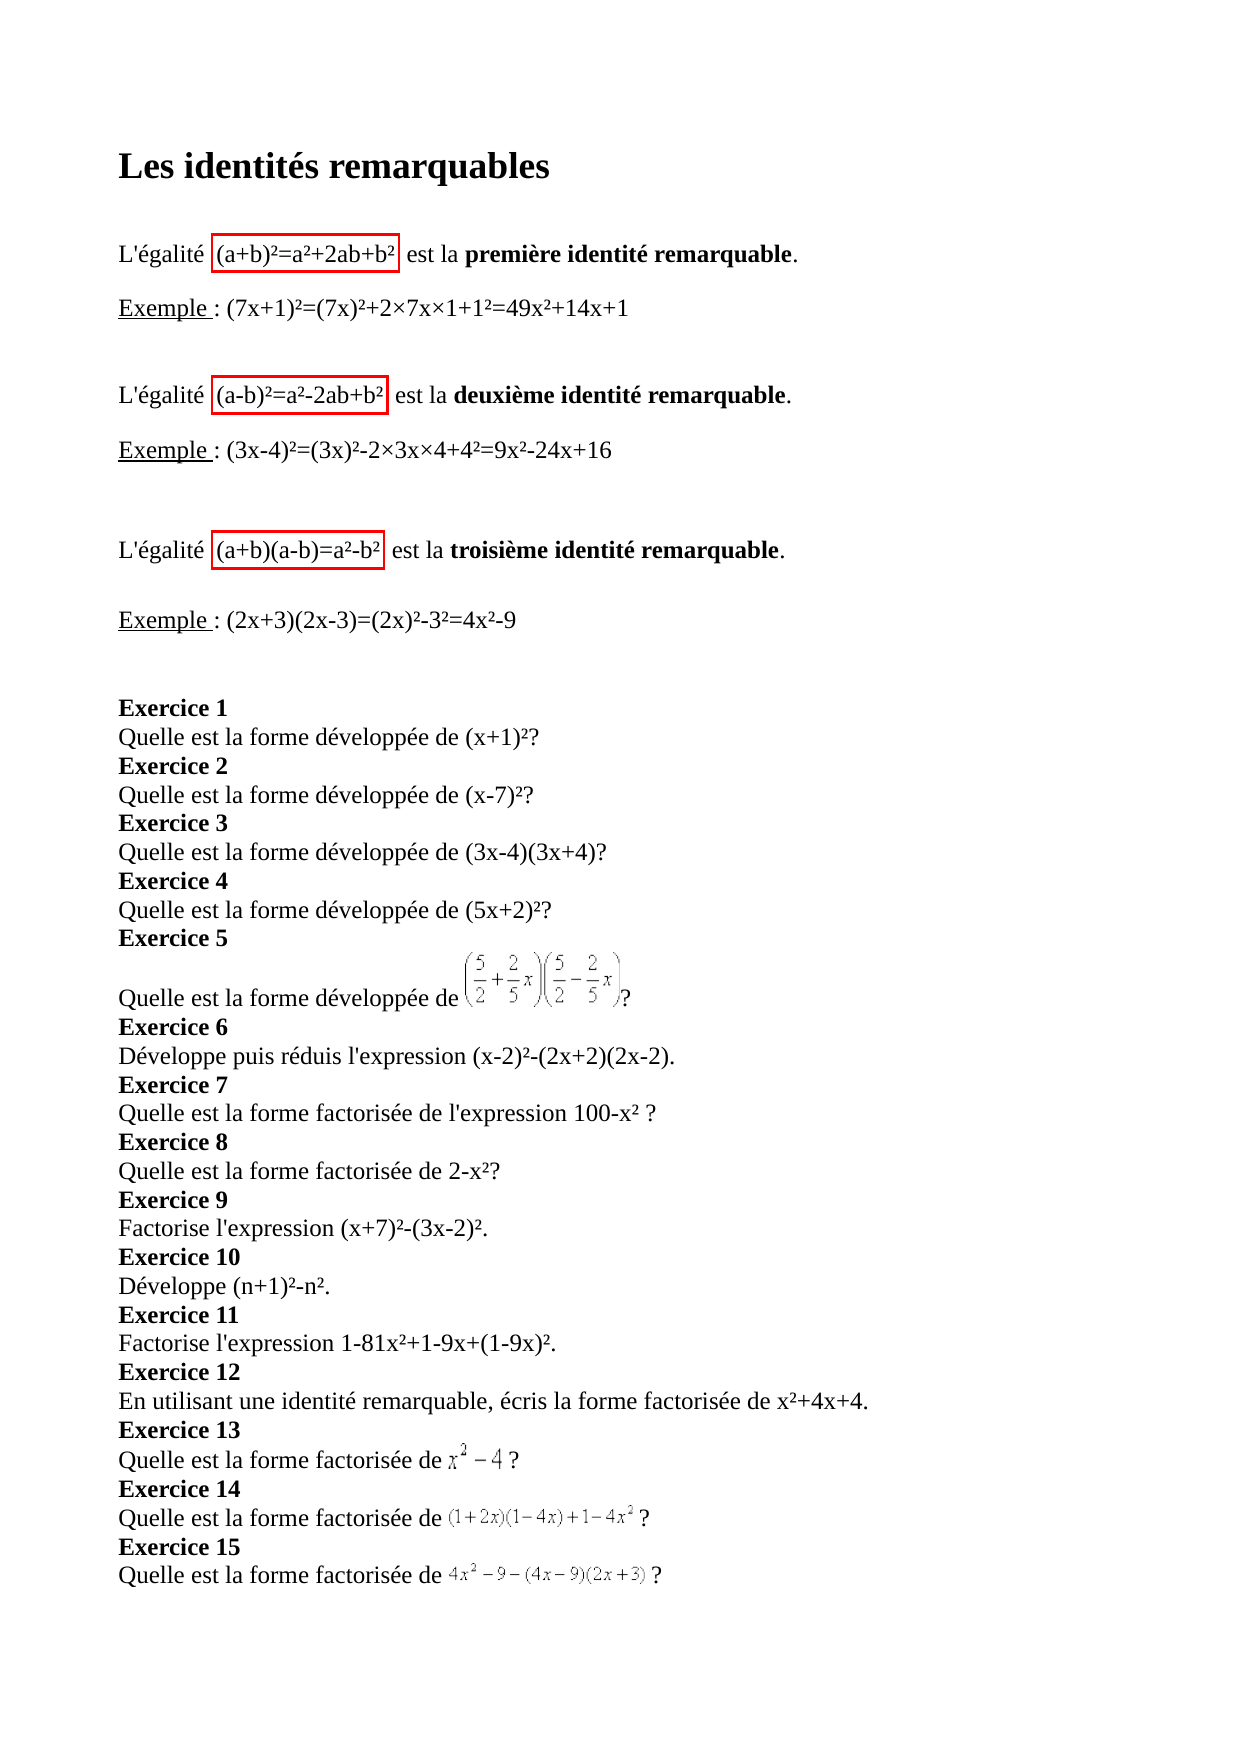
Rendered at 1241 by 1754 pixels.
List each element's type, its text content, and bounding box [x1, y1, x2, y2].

text Exercice 13 Quelle est la forme factorisée de ? [118, 1415, 1122, 1474]
text Exercice 2 Quelle est la forme développée de (x-7)²? [118, 751, 1122, 808]
text Exercice 6 Développe puis réduis l'expression (x-2)²-(2x+2)(2x-2). Exercice 7 Quelle est la forme factorisée de l'expression 100-x² ? [118, 1012, 1122, 1127]
text Exercice 15 Quelle est la forme factorisée de ? [118, 1532, 1122, 1589]
text Exercice 1 Quelle est la forme développée de (x+1)²? [118, 693, 1122, 751]
text L'égalité (a-b)²=a²-2ab+b² est la deuxième identité remarquable. [118, 341, 1122, 415]
text Exercice 9 Factorise l'expression (x+7)²-(3x-2)². [118, 1185, 1122, 1242]
subtitle Exemple : (2x+3)(2x-3)=(2x)²-3²=4x²-9 [118, 605, 1122, 633]
text (a+b)(a-b)=a²-b² [213, 533, 383, 567]
text L'égalité (a+b)²=a²+2ab+b² est la première identité remarquable. [118, 199, 1122, 273]
text Exercice 12 En utilisant une identité remarquable, écris la forme factorisée de x²+4x+4. [118, 1357, 1122, 1415]
text est la troisième identité remarquable. [385, 530, 1122, 570]
text Exercice 11 Factorise l'expression 1-81x²+1-9x+(1-9x)². [118, 1300, 1122, 1357]
picture [448, 1505, 633, 1527]
picture [448, 1443, 502, 1469]
text Exercice 8 Quelle est la forme factorisée de 2-x²? [118, 1127, 1122, 1185]
text Exercice 3 Quelle est la forme développée de (3x-4)(3x+4)? [118, 808, 1122, 866]
text Exemple : (7x+1)²=(7x)²+2×7x×1+1²=49x²+14x+1 [118, 293, 1122, 322]
text Exercice 10 Développe (n+1)²-n². [118, 1242, 1122, 1300]
text Exercice 5 Quelle est la forme développée de ? [118, 923, 1122, 1012]
text Exercice 14 Quelle est la forme factorisée de ? [118, 1474, 1122, 1532]
text L'égalité [118, 530, 211, 570]
text Exemple : (3x-4)²=(3x)²-2×3x×4+4²=9x²-24x+16 [118, 435, 1122, 464]
picture [448, 1563, 645, 1584]
text Exercice 4 Quelle est la forme développée de (5x+2)²? [118, 866, 1122, 923]
picture [465, 952, 620, 1007]
subtitle Les identités remarquables [118, 143, 1122, 186]
